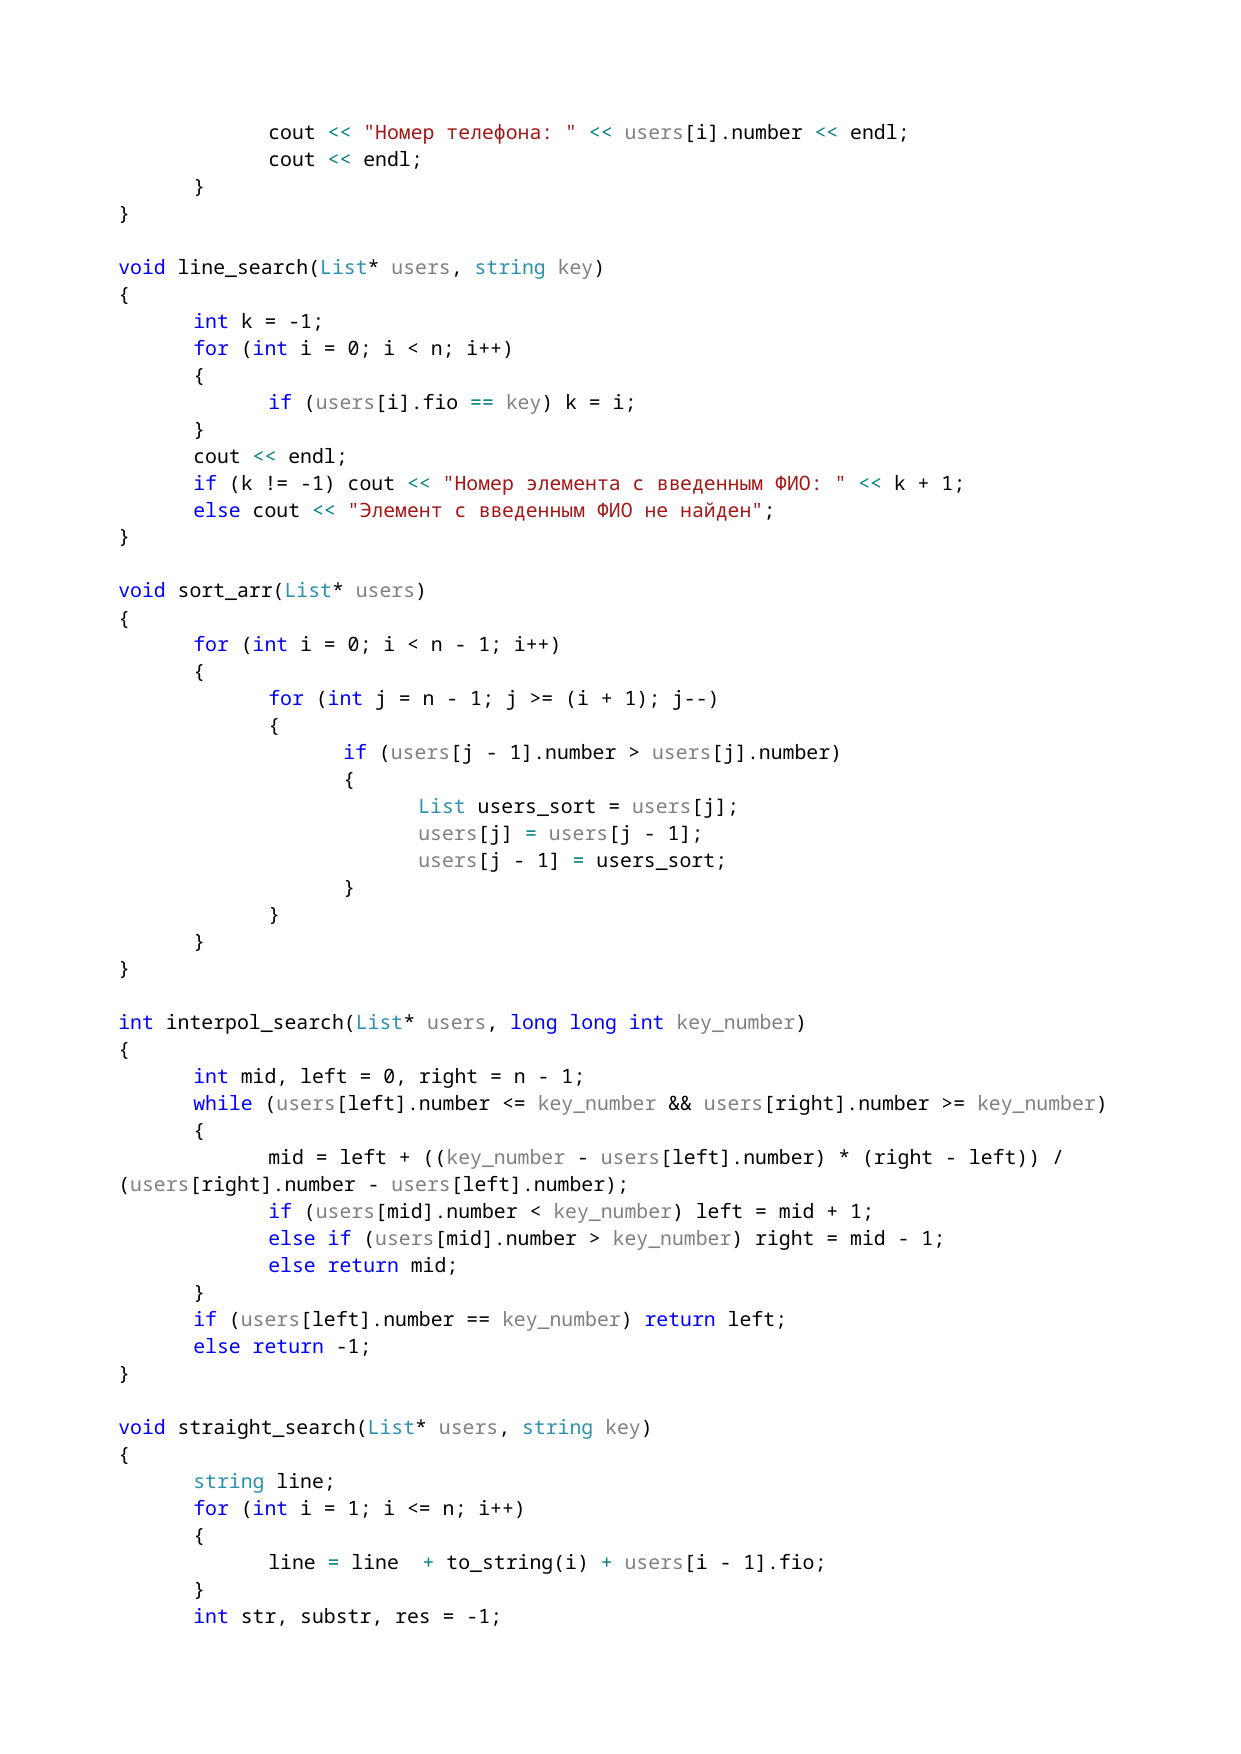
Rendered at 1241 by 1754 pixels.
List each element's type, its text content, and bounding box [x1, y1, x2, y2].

text } [118, 1359, 1122, 1386]
text string line; [118, 1467, 1122, 1494]
text } [118, 1575, 1122, 1602]
text { [118, 1440, 1122, 1467]
text for (int j = n - 1; j >= (i + 1); j--) [118, 685, 1122, 712]
text if (users[i].fio == key) k = i; [118, 388, 1122, 415]
text else return mid; [118, 1251, 1122, 1278]
text } [118, 523, 1122, 550]
text { [118, 361, 1122, 388]
text } [118, 954, 1122, 981]
text void line_search(List* users, string key) [118, 253, 1122, 280]
text else return -1; [118, 1332, 1122, 1359]
text void straight_search(List* users, string key) [118, 1413, 1122, 1440]
text mid = left + ((key_number - users[left].number) * (right - left)) / (users[right].number - users[left].number); [118, 1143, 1122, 1197]
text int interpol_search(List* users, long long int key_number) [118, 1008, 1122, 1035]
text int mid, left = 0, right = n - 1; [118, 1062, 1122, 1089]
text { [118, 658, 1122, 685]
text { [118, 712, 1122, 739]
text void sort_arr(List* users) [118, 577, 1122, 604]
text if (users[left].number == key_number) return left; [118, 1305, 1122, 1332]
text } [118, 199, 1122, 226]
text } [118, 901, 1122, 927]
text line = line + to_string(i) + users[i - 1].fio; [118, 1548, 1122, 1575]
text if (users[j - 1].number > users[j].number) [118, 739, 1122, 766]
text cout << endl; [118, 442, 1122, 469]
text int str, substr, res = -1; [118, 1602, 1122, 1629]
text while (users[left].number <= key_number && users[right].number >= key_number) [118, 1089, 1122, 1116]
text if (k != -1) cout << "Номер элемента с введенным ФИО: " << k + 1; [118, 469, 1122, 496]
text List users_sort = users[j]; [118, 793, 1122, 819]
text } [118, 172, 1122, 199]
text { [118, 280, 1122, 307]
text } [118, 873, 1122, 901]
text cout << endl; [118, 145, 1122, 172]
text { [118, 604, 1122, 631]
text } [118, 415, 1122, 442]
text } [118, 927, 1122, 954]
text { [118, 766, 1122, 793]
text } [118, 1278, 1122, 1305]
text for (int i = 0; i < n; i++) [118, 334, 1122, 361]
text { [118, 1521, 1122, 1548]
text cout << "Номер телефона: " << users[i].number << endl; [118, 118, 1122, 145]
text if (users[mid].number < key_number) left = mid + 1; [118, 1197, 1122, 1224]
text users[j - 1] = users_sort; [118, 847, 1122, 873]
text { [118, 1116, 1122, 1143]
text else if (users[mid].number > key_number) right = mid - 1; [118, 1224, 1122, 1251]
text for (int i = 0; i < n - 1; i++) [118, 631, 1122, 658]
text int k = -1; [118, 307, 1122, 334]
text else cout << "Элемент с введенным ФИО не найден"; [118, 496, 1122, 523]
text { [118, 1035, 1122, 1062]
text users[j] = users[j - 1]; [118, 819, 1122, 847]
text for (int i = 1; i <= n; i++) [118, 1494, 1122, 1521]
